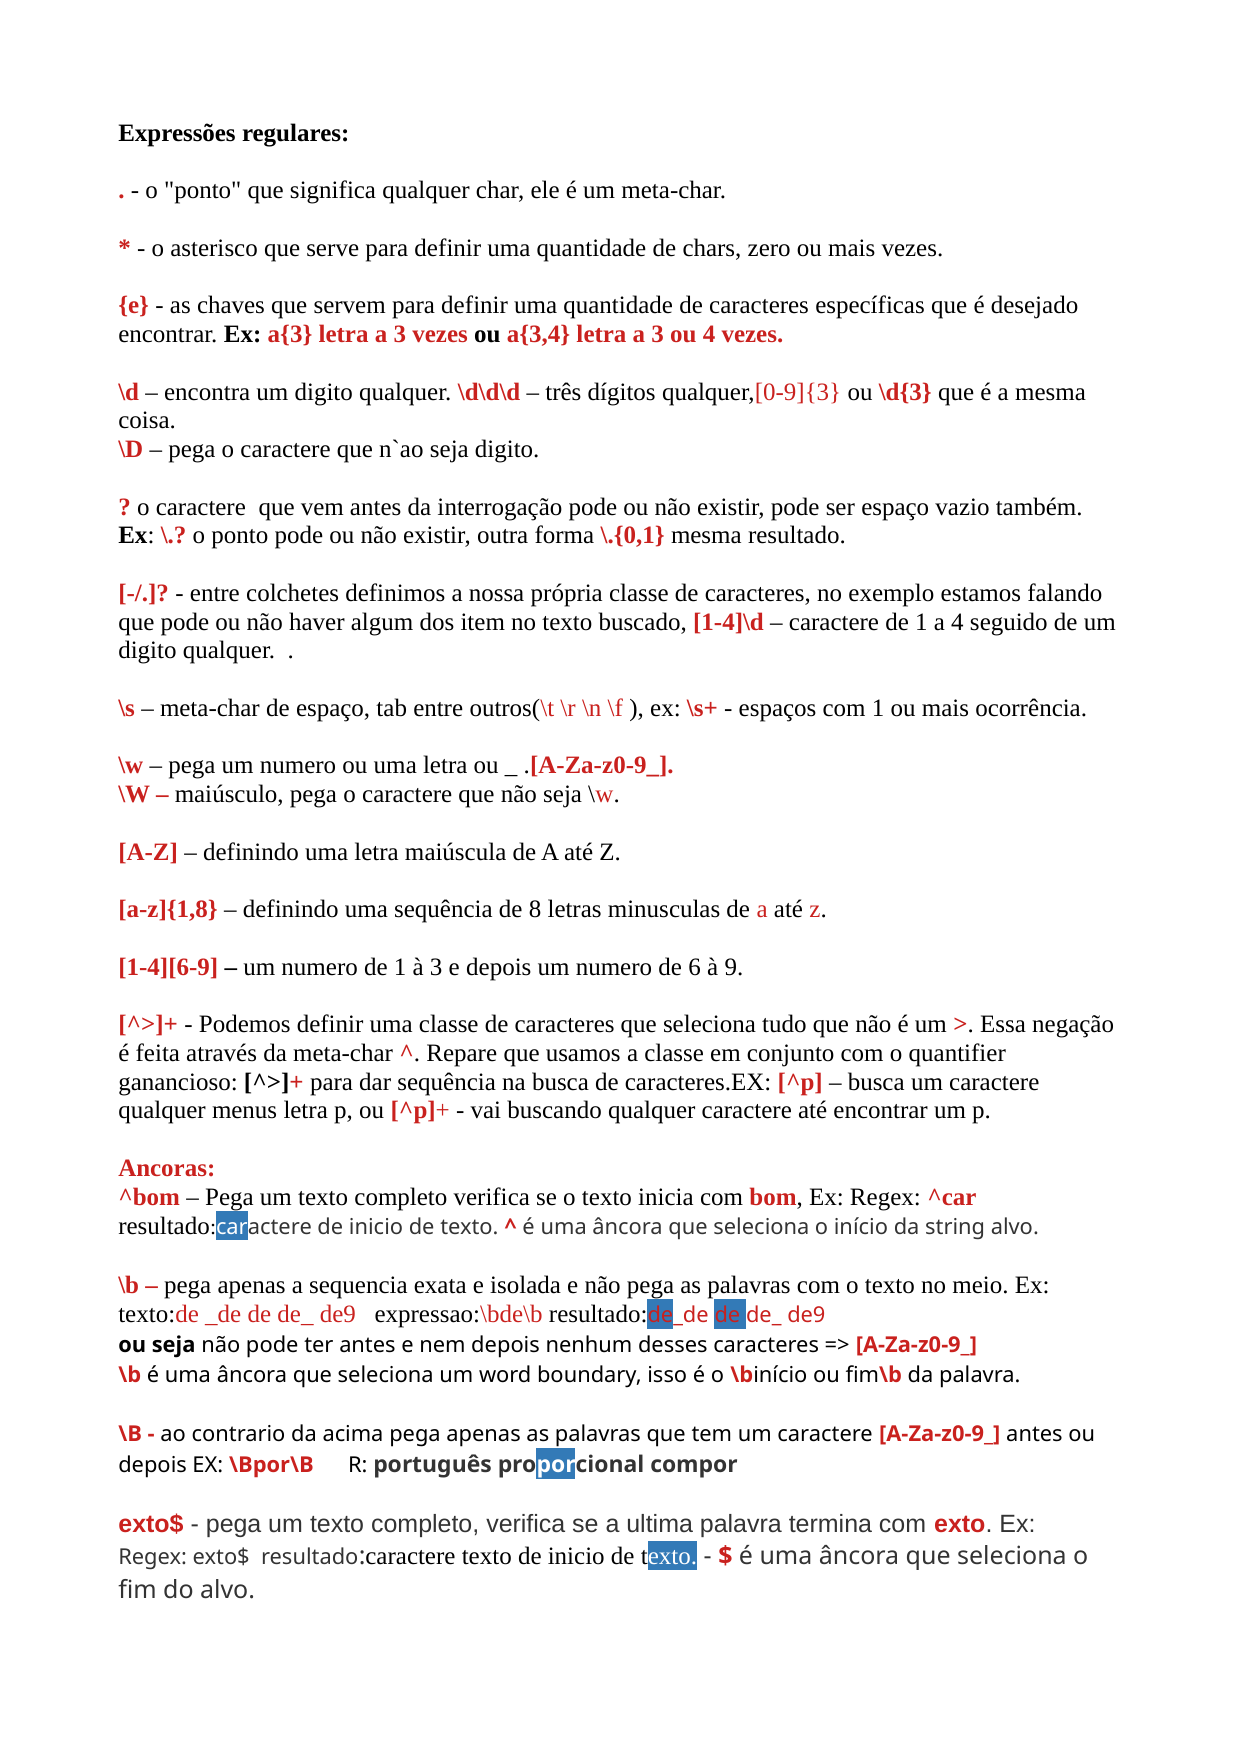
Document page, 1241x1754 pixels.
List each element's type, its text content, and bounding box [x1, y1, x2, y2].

text [^>]+ - Podemos definir uma classe de caracteres que seleciona tudo que não é um >. Essa negação é feita através da meta-char ^. Repare que usamos a classe em conjunto com o quantifier ganancioso: [^>]+ para dar sequência na busca de caracteres.EX: [^p] – busca um caractere qualquer menus letra p, ou [^p]+ - vai buscando qualquer caractere até encontrar um p. [118, 1009, 1122, 1124]
text ou seja não pode ter antes e nem depois nenhum desses caracteres => [A-Za-z0-9_] [118, 1329, 1122, 1358]
text \D – pega o caractere que n`ao seja digito. [118, 434, 1122, 463]
text exto$ - pega um texto completo, verifica se a ultima palavra termina com exto. Ex: [118, 1509, 1122, 1538]
text Ancoras: [118, 1153, 1122, 1182]
text \d – encontra um digito qualquer. \d\d\d – três dígitos qualquer,[0-9]{3} ou \d{3} que é a mesma coisa. [118, 377, 1122, 434]
text \s – meta-char de espaço, tab entre outros(\t \r \n \f ), ex: \s+ - espaços com 1 ou mais ocorrência. [118, 693, 1122, 722]
text . - o "ponto" que significa qualquer char, ele é um meta-char. [118, 176, 1122, 204]
text [a-z]{1,8} – definindo uma sequência de 8 letras minusculas de a até z. [118, 894, 1122, 923]
text Regex: exto$ resultado:caractere texto de inicio de texto. - $ é uma âncora que seleciona o fim do alvo. [118, 1538, 1122, 1634]
text [A-Z] – definindo uma letra maiúscula de A até Z. [118, 837, 1122, 866]
text \W – maiúsculo, pega o caractere que não seja \w. [118, 779, 1122, 808]
text ? o caractere que vem antes da interrogação pode ou não existir, pode ser espaço vazio também. Ex: \.? o ponto pode ou não existir, outra forma \.{0,1} mesma resultado. [118, 492, 1122, 549]
text {e} - as chaves que servem para definir uma quantidade de caracteres específicas que é desejado encontrar. Ex: a{3} letra a 3 vezes ou a{3,4} letra a 3 ou 4 vezes. [118, 291, 1122, 348]
text \w – pega um numero ou uma letra ou _ .[A-Za-z0-9_]. [118, 751, 1122, 779]
text \B - ao contrario da acima pega apenas as palavras que tem um caractere [A-Za-z0-9_] antes ou depois EX: \Bpor\B R: português proporcional compor [118, 1418, 1122, 1479]
text [1-4][6-9] – um numero de 1 à 3 e depois um numero de 6 à 9. [118, 952, 1122, 981]
text Expressões regulares: [118, 118, 1122, 147]
text * - o asterisco que serve para definir uma quantidade de chars, zero ou mais vezes. [118, 233, 1122, 262]
text [-/.]? - entre colchetes definimos a nossa própria classe de caracteres, no exemplo estamos falando que pode ou não haver algum dos item no texto buscado, [1-4]\d – caractere de 1 a 4 seguido de um digito qualquer. . [118, 578, 1122, 664]
text \b é uma âncora que seleciona um word boundary, isso é o \binício ou fim\b da palavra. [118, 1358, 1122, 1388]
text \b – pega apenas a sequencia exata e isolada e não pega as palavras com o texto no meio. Ex: texto:de _de de de_ de9 expressao:\bde\b resultado:de_de de de_ de9 [118, 1270, 1122, 1329]
text ^bom – Pega um texto completo verifica se o texto inicia com bom, Ex: Regex: ^car resultado:caractere de inicio de texto. ^ é uma âncora que seleciona o início da string alvo. [118, 1182, 1122, 1240]
